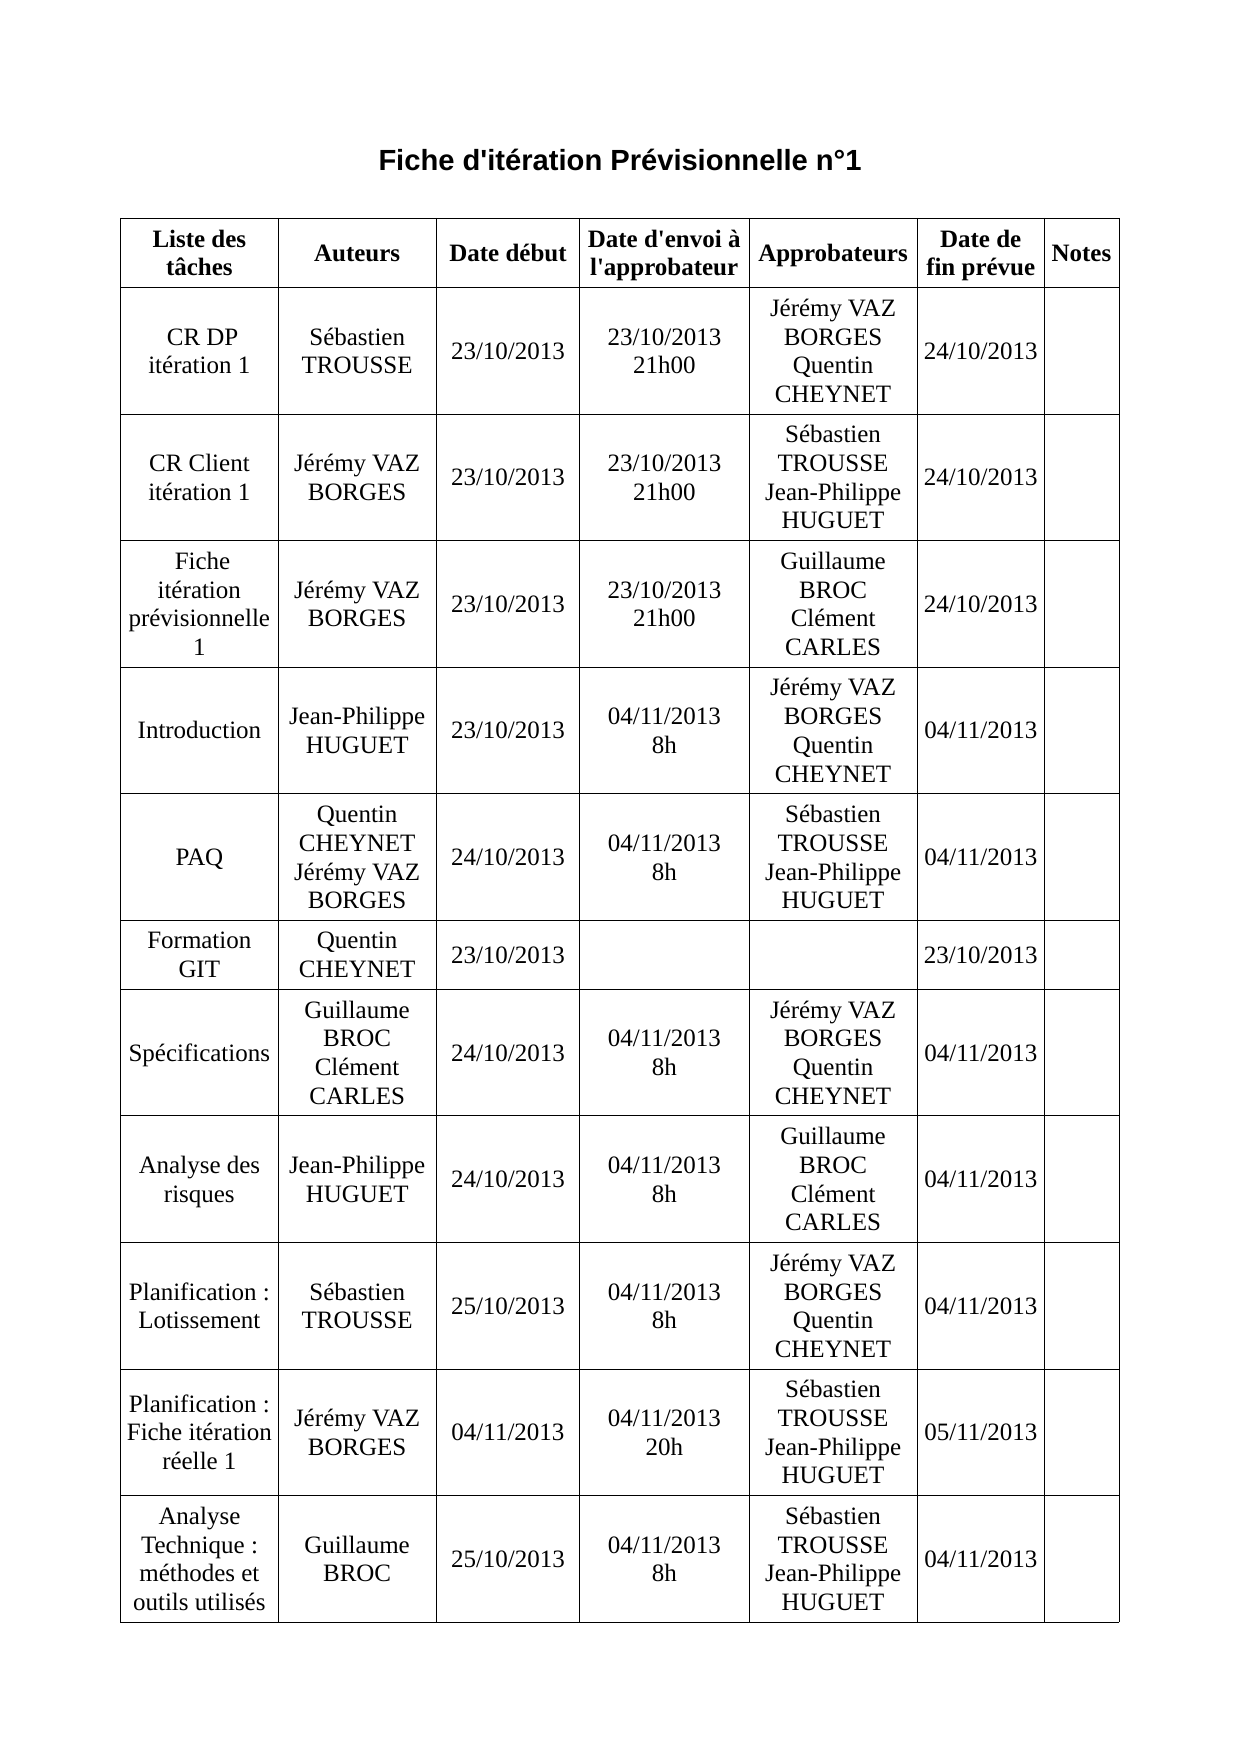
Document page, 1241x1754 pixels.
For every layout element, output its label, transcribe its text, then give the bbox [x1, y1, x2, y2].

table_cell Sébastien TROUSSE [279, 288, 436, 413]
table_cell 04/11/2013 8h [580, 1496, 749, 1622]
table_cell 24/10/2013 [437, 1116, 579, 1242]
table_cell Jérémy VAZ BORGES [279, 415, 436, 540]
table_cell 04/11/2013 8h [580, 668, 749, 793]
table_cell Guillaume BROC Clément CARLES [279, 990, 436, 1115]
table_cell 04/11/2013 [918, 1116, 1044, 1242]
table_cell [580, 921, 749, 989]
table_cell Quentin CHEYNET Jérémy VAZ BORGES [279, 794, 436, 920]
table_cell CR DP itération 1 [121, 288, 278, 413]
table_cell [1045, 1370, 1119, 1495]
table_header Notes [1045, 219, 1119, 287]
table_header Date de fin prévue [918, 219, 1044, 287]
table_header Approbateurs [750, 219, 917, 287]
table_cell Jérémy VAZ BORGES Quentin CHEYNET [750, 1243, 917, 1368]
table_cell Sébastien TROUSSE Jean-Philippe HUGUET [750, 1496, 917, 1622]
table_header Auteurs [279, 219, 436, 287]
table_cell 04/11/2013 [918, 668, 1044, 793]
table_cell Analyse des risques [121, 1116, 278, 1242]
table_cell Jérémy VAZ BORGES Quentin CHEYNET [750, 668, 917, 793]
table_cell 23/10/2013 [437, 415, 579, 540]
table_cell Analyse Technique : méthodes et outils utilisés [121, 1496, 278, 1622]
table_cell [1045, 1496, 1119, 1622]
table_cell Sébastien TROUSSE [279, 1243, 436, 1368]
table_cell Guillaume BROC Clément CARLES [750, 541, 917, 667]
table_cell 04/11/2013 [437, 1370, 579, 1495]
subtitle Fiche d'itération Prévisionnelle n°1 [118, 143, 1122, 177]
table_cell 04/11/2013 20h [580, 1370, 749, 1495]
table_cell 04/11/2013 [918, 794, 1044, 920]
table_cell 05/11/2013 [918, 1370, 1044, 1495]
table_cell [1045, 1116, 1119, 1242]
table_cell Guillaume BROC Clément CARLES [750, 1116, 917, 1242]
table_cell [1045, 415, 1119, 540]
table_cell 04/11/2013 8h [580, 794, 749, 920]
table_cell Guillaume BROC [279, 1496, 436, 1622]
table_cell [1045, 541, 1119, 667]
table_cell 04/11/2013 [918, 1243, 1044, 1368]
table_cell 23/10/2013 [437, 668, 579, 793]
table_header Date début [437, 219, 579, 287]
table_cell Introduction [121, 668, 278, 793]
table_cell 04/11/2013 [918, 990, 1044, 1115]
table_cell 04/11/2013 [918, 1496, 1044, 1622]
table_cell 23/10/2013 21h00 [580, 415, 749, 540]
table_cell Sébastien TROUSSE Jean-Philippe HUGUET [750, 1370, 917, 1495]
table_cell Jérémy VAZ BORGES Quentin CHEYNET [750, 288, 917, 413]
table_cell [750, 921, 917, 989]
table_cell Formation GIT [121, 921, 278, 989]
table_cell [1045, 794, 1119, 920]
table_cell CR Client itération 1 [121, 415, 278, 540]
table_cell 24/10/2013 [437, 794, 579, 920]
table_cell Sébastien TROUSSE Jean-Philippe HUGUET [750, 794, 917, 920]
table_cell Jérémy VAZ BORGES Quentin CHEYNET [750, 990, 917, 1115]
table_cell Jean-Philippe HUGUET [279, 668, 436, 793]
table_cell [1045, 668, 1119, 793]
table_cell 23/10/2013 21h00 [580, 541, 749, 667]
table_cell Jean-Philippe HUGUET [279, 1116, 436, 1242]
table_cell Sébastien TROUSSE Jean-Philippe HUGUET [750, 415, 917, 540]
table_cell Quentin CHEYNET [279, 921, 436, 989]
table_header Date d'envoi à l'approbateur [580, 219, 749, 287]
table_cell Jérémy VAZ BORGES [279, 541, 436, 667]
table_cell [1045, 921, 1119, 989]
table_cell [1045, 1243, 1119, 1368]
table_cell 24/10/2013 [918, 288, 1044, 413]
table_cell 23/10/2013 [437, 921, 579, 989]
table_cell Planification : Lotissement [121, 1243, 278, 1368]
table_cell 04/11/2013 8h [580, 1243, 749, 1368]
table_cell [1045, 990, 1119, 1115]
table_cell Jérémy VAZ BORGES [279, 1370, 436, 1495]
table_cell 24/10/2013 [918, 415, 1044, 540]
table_cell 24/10/2013 [918, 541, 1044, 667]
table_cell 23/10/2013 [437, 541, 579, 667]
table_cell 23/10/2013 [437, 288, 579, 413]
table_cell 25/10/2013 [437, 1243, 579, 1368]
table_cell [1045, 288, 1119, 413]
table_header Liste des tâches [121, 219, 278, 287]
table_cell 23/10/2013 21h00 [580, 288, 749, 413]
table_cell 23/10/2013 [918, 921, 1044, 989]
table_cell PAQ [121, 794, 278, 920]
table_cell 04/11/2013 8h [580, 990, 749, 1115]
table_cell Fiche itération prévisionnelle 1 [121, 541, 278, 667]
table_cell Planification : Fiche itération réelle 1 [121, 1370, 278, 1495]
table_cell 24/10/2013 [437, 990, 579, 1115]
table_cell 04/11/2013 8h [580, 1116, 749, 1242]
table_cell 25/10/2013 [437, 1496, 579, 1622]
table_cell Spécifications [121, 990, 278, 1115]
